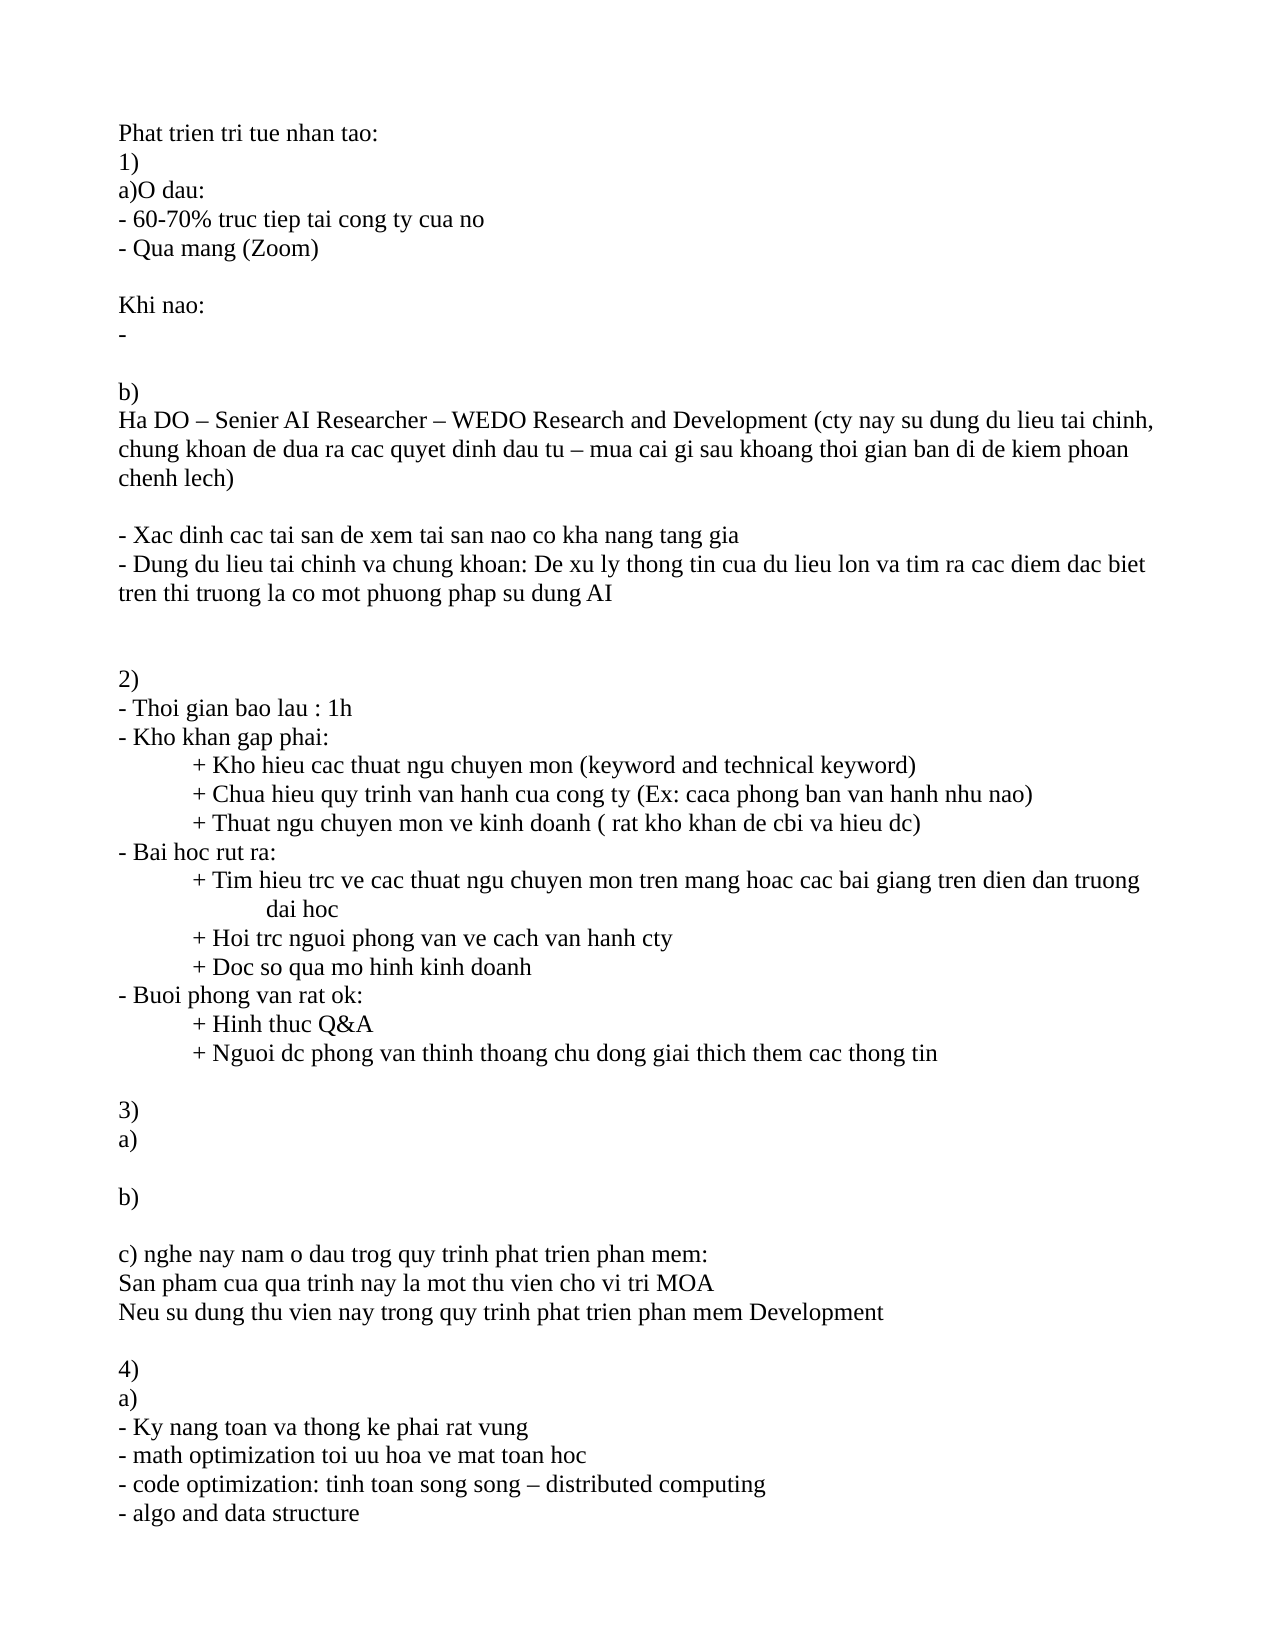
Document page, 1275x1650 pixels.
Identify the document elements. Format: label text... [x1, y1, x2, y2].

text - Bai hoc rut ra: [118, 837, 1157, 866]
text - Xac dinh cac tai san de xem tai san nao co kha nang tang gia [118, 521, 1157, 549]
text 2) [118, 664, 1157, 693]
text + Doc so qua mo hinh kinh doanh [118, 952, 1157, 981]
text Neu su dung thu vien nay trong quy trinh phat trien phan mem Development [118, 1297, 1157, 1326]
text a) [118, 1124, 1157, 1153]
text - Buoi phong van rat ok: [118, 981, 1157, 1009]
text - math optimization toi uu hoa ve mat toan hoc [118, 1441, 1157, 1469]
text Khi nao: [118, 291, 1157, 319]
text - code optimization: tinh toan song song – distributed computing [118, 1469, 1157, 1498]
text + Hoi trc nguoi phong van ve cach van hanh cty [118, 923, 1157, 952]
text 4) [118, 1354, 1157, 1383]
text c) nghe nay nam o dau trog quy trinh phat trien phan mem: [118, 1239, 1157, 1268]
text + Nguoi dc phong van thinh thoang chu dong giai thich them cac thong tin [118, 1038, 1157, 1067]
text + Chua hieu quy trinh van hanh cua cong ty (Ex: caca phong ban van hanh nhu nao) [118, 779, 1157, 808]
text a)O dau: [118, 176, 1157, 204]
text + Hinh thuc Q&A [118, 1009, 1157, 1038]
text Phat trien tri tue nhan tao: [118, 118, 1157, 147]
text - [118, 319, 1157, 348]
text - Kho khan gap phai: [118, 722, 1157, 751]
text + Kho hieu cac thuat ngu chuyen mon (keyword and technical keyword) [118, 751, 1157, 779]
text Ha DO – Senier AI Researcher – WEDO Research and Development (cty nay su dung du lieu tai chinh, chung khoan de dua ra cac quyet dinh dau tu – mua cai gi sau khoang thoi gian ban di de kiem phoan chenh lech) [118, 406, 1157, 492]
text 3) [118, 1096, 1157, 1124]
text b) [118, 377, 1157, 406]
text - Qua mang (Zoom) [118, 233, 1157, 262]
text + Tim hieu trc ve cac thuat ngu chuyen mon tren mang hoac cac bai giang tren dien dan truong dai hoc [118, 866, 1157, 923]
text b) [118, 1182, 1157, 1211]
text - Dung du lieu tai chinh va chung khoan: De xu ly thong tin cua du lieu lon va tim ra cac diem dac biet tren thi truong la co mot phuong phap su dung AI [118, 549, 1157, 607]
text - Thoi gian bao lau : 1h [118, 693, 1157, 722]
text 1) [118, 147, 1157, 176]
text - algo and data structure [118, 1498, 1157, 1527]
text + Thuat ngu chuyen mon ve kinh doanh ( rat kho khan de cbi va hieu dc) [118, 808, 1157, 837]
text - 60-70% truc tiep tai cong ty cua no [118, 204, 1157, 233]
text San pham cua qua trinh nay la mot thu vien cho vi tri MOA [118, 1268, 1157, 1297]
text - Ky nang toan va thong ke phai rat vung [118, 1412, 1157, 1441]
text a) [118, 1383, 1157, 1412]
